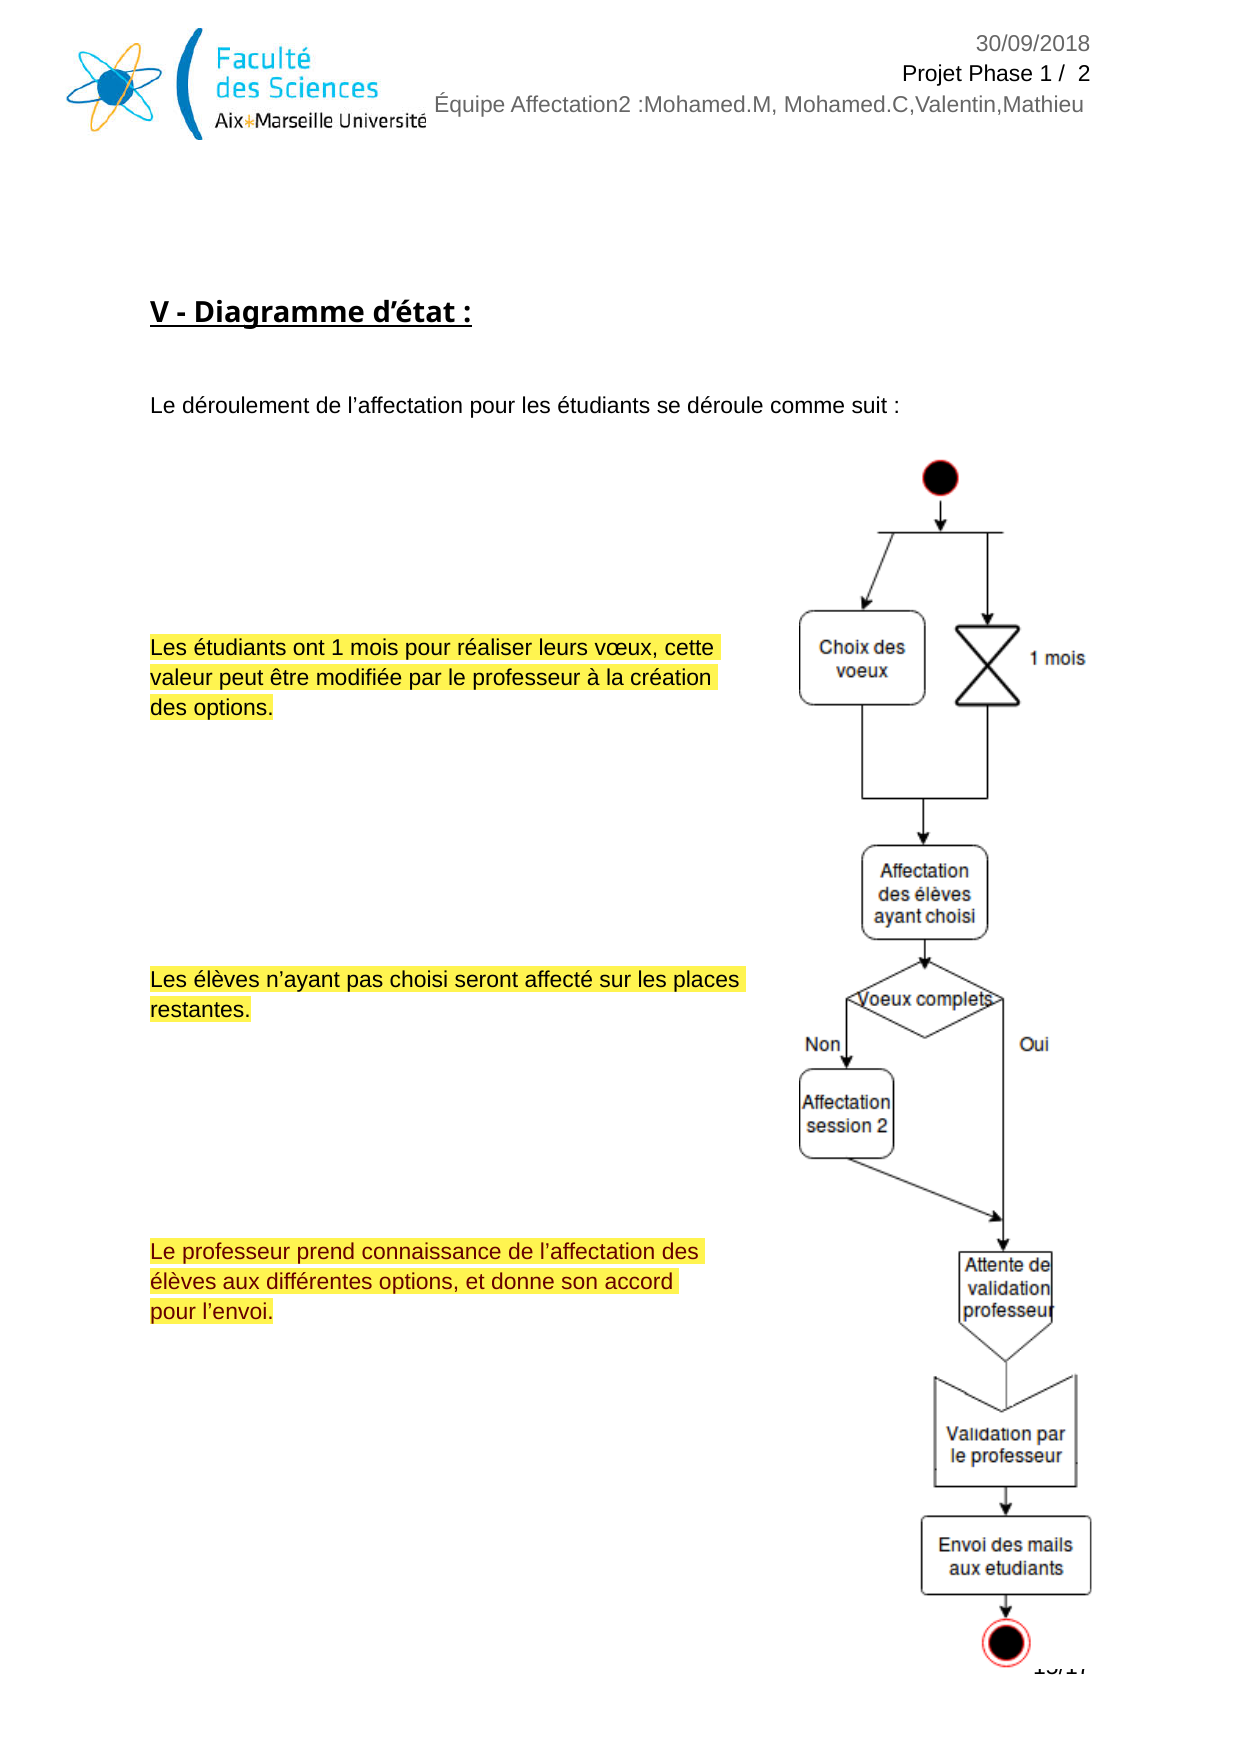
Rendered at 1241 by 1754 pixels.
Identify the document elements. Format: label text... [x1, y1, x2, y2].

text Le déroulement de l’affectation pour les étudiants se déroule comme suit : [150, 392, 1090, 418]
picture [65, 28, 426, 140]
text pour l’envoi. [150, 1298, 799, 1324]
text élèves aux différentes options, et donne son accord [150, 1268, 799, 1294]
picture [799, 455, 1092, 1669]
text valeur peut être modifiée par le professeur à la création [150, 664, 799, 690]
subtitle V - Diagramme d’état : [150, 292, 1090, 331]
text des options. [150, 694, 799, 720]
text Les étudiants ont 1 mois pour réaliser leurs vœux, cette [150, 633, 799, 660]
text Les élèves n’ayant pas choisi seront affecté sur les places [150, 966, 799, 992]
text restantes. [150, 996, 799, 1022]
text Le professeur prend connaissance de l’affectation des [150, 1238, 799, 1264]
